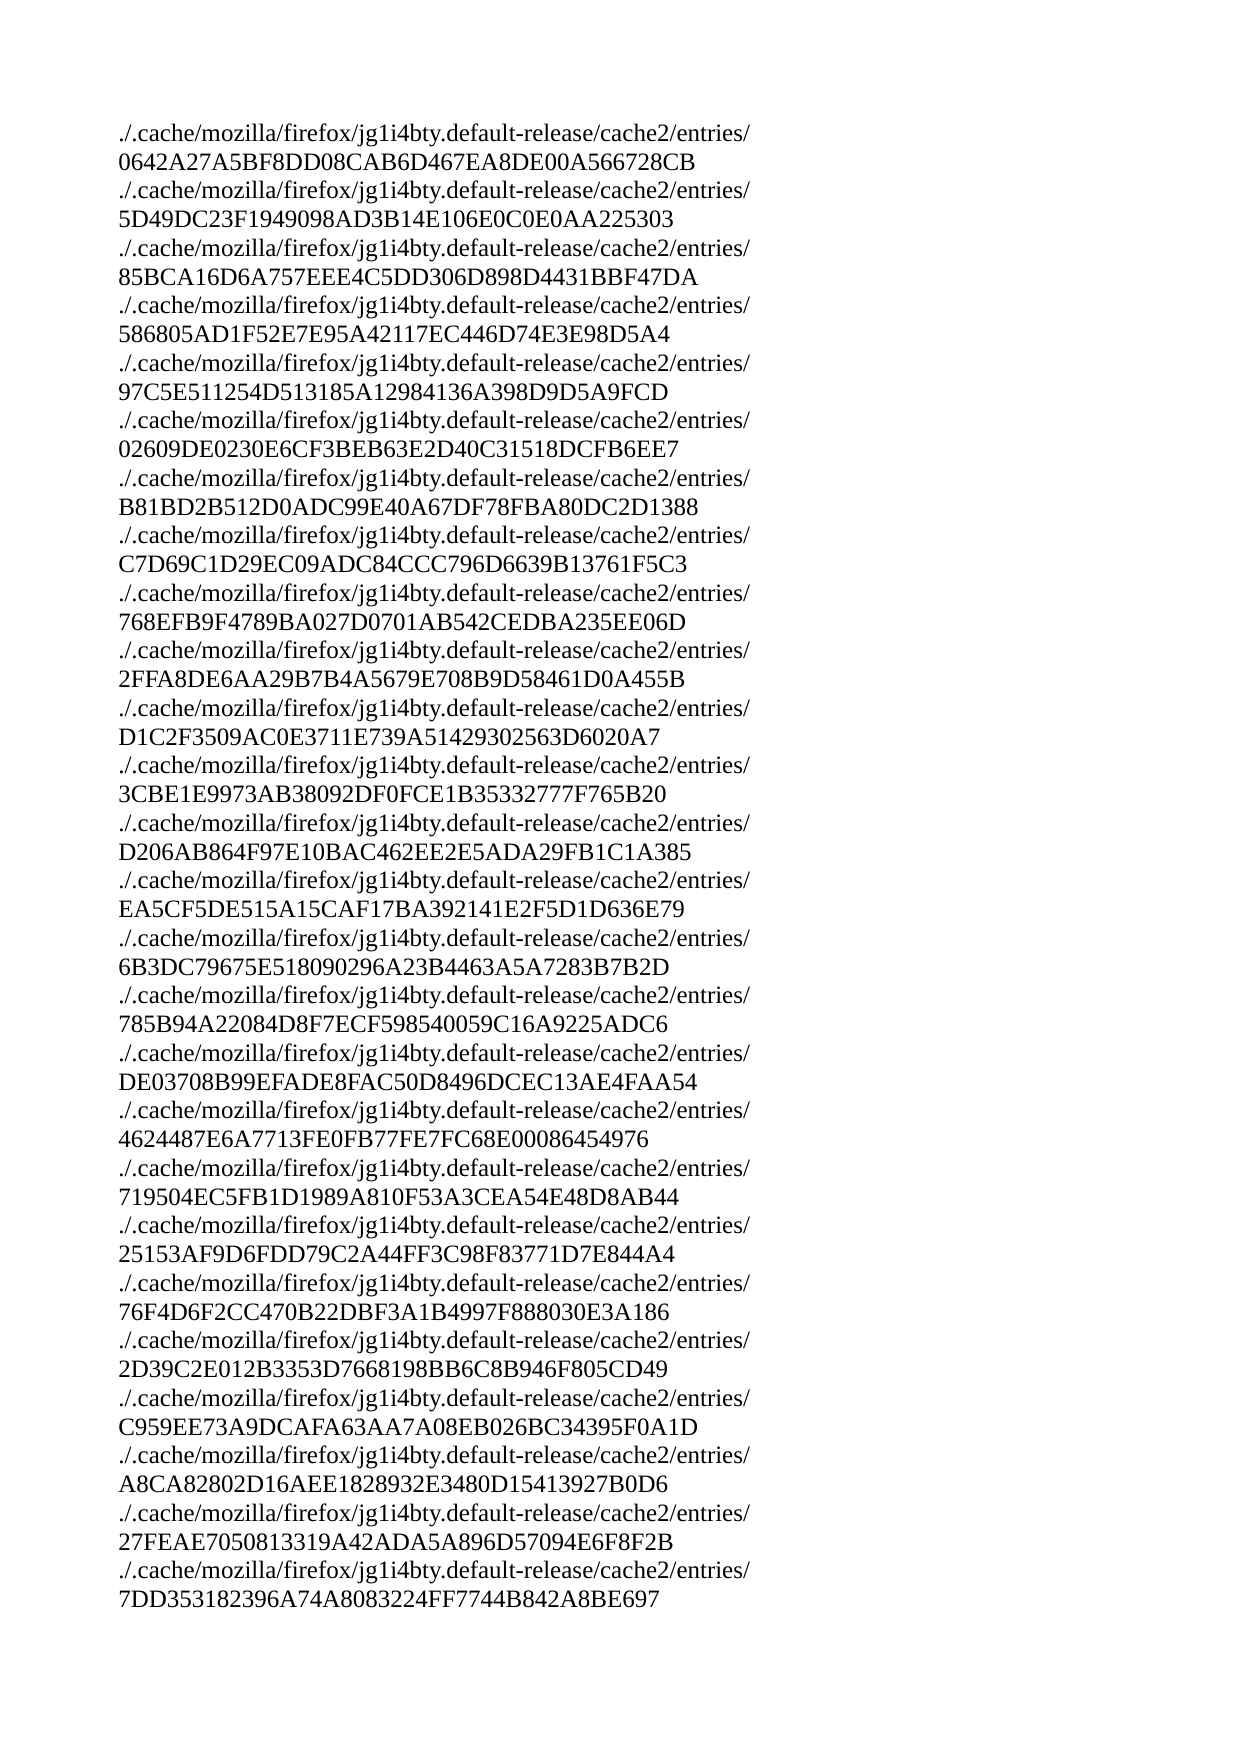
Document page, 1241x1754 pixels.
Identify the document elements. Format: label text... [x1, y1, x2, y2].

text ./.cache/mozilla/firefox/jg1i4bty.default-release/cache2/entries/25153AF9D6FDD79C2A44FF3C98F83771D7E844A4 [118, 1211, 1122, 1268]
text ./.cache/mozilla/firefox/jg1i4bty.default-release/cache2/entries/C959EE73A9DCAFA63AA7A08EB026BC34395F0A1D [118, 1383, 1122, 1441]
text ./.cache/mozilla/firefox/jg1i4bty.default-release/cache2/entries/EA5CF5DE515A15CAF17BA392141E2F5D1D636E79 [118, 866, 1122, 923]
text ./.cache/mozilla/firefox/jg1i4bty.default-release/cache2/entries/719504EC5FB1D1989A810F53A3CEA54E48D8AB44 [118, 1153, 1122, 1211]
text ./.cache/mozilla/firefox/jg1i4bty.default-release/cache2/entries/3CBE1E9973AB38092DF0FCE1B35332777F765B20 [118, 751, 1122, 808]
text ./.cache/mozilla/firefox/jg1i4bty.default-release/cache2/entries/D1C2F3509AC0E3711E739A51429302563D6020A7 [118, 693, 1122, 751]
text ./.cache/mozilla/firefox/jg1i4bty.default-release/cache2/entries/4624487E6A7713FE0FB77FE7FC68E00086454976 [118, 1096, 1122, 1153]
text ./.cache/mozilla/firefox/jg1i4bty.default-release/cache2/entries/2FFA8DE6AA29B7B4A5679E708B9D58461D0A455B [118, 636, 1122, 693]
text ./.cache/mozilla/firefox/jg1i4bty.default-release/cache2/entries/2D39C2E012B3353D7668198BB6C8B946F805CD49 [118, 1326, 1122, 1383]
text ./.cache/mozilla/firefox/jg1i4bty.default-release/cache2/entries/A8CA82802D16AEE1828932E3480D15413927B0D6 [118, 1441, 1122, 1498]
text ./.cache/mozilla/firefox/jg1i4bty.default-release/cache2/entries/D206AB864F97E10BAC462EE2E5ADA29FB1C1A385 [118, 808, 1122, 866]
text ./.cache/mozilla/firefox/jg1i4bty.default-release/cache2/entries/0642A27A5BF8DD08CAB6D467EA8DE00A566728CB [118, 118, 1122, 176]
text ./.cache/mozilla/firefox/jg1i4bty.default-release/cache2/entries/7DD353182396A74A8083224FF7744B842A8BE697 [118, 1556, 1122, 1613]
text ./.cache/mozilla/firefox/jg1i4bty.default-release/cache2/entries/27FEAE7050813319A42ADA5A896D57094E6F8F2B [118, 1498, 1122, 1556]
text ./.cache/mozilla/firefox/jg1i4bty.default-release/cache2/entries/C7D69C1D29EC09ADC84CCC796D6639B13761F5C3 [118, 521, 1122, 578]
text ./.cache/mozilla/firefox/jg1i4bty.default-release/cache2/entries/76F4D6F2CC470B22DBF3A1B4997F888030E3A186 [118, 1268, 1122, 1326]
text ./.cache/mozilla/firefox/jg1i4bty.default-release/cache2/entries/B81BD2B512D0ADC99E40A67DF78FBA80DC2D1388 [118, 463, 1122, 521]
text ./.cache/mozilla/firefox/jg1i4bty.default-release/cache2/entries/768EFB9F4789BA027D0701AB542CEDBA235EE06D [118, 578, 1122, 636]
text ./.cache/mozilla/firefox/jg1i4bty.default-release/cache2/entries/97C5E511254D513185A12984136A398D9D5A9FCD [118, 348, 1122, 406]
text ./.cache/mozilla/firefox/jg1i4bty.default-release/cache2/entries/DE03708B99EFADE8FAC50D8496DCEC13AE4FAA54 [118, 1038, 1122, 1096]
text ./.cache/mozilla/firefox/jg1i4bty.default-release/cache2/entries/02609DE0230E6CF3BEB63E2D40C31518DCFB6EE7 [118, 406, 1122, 463]
text ./.cache/mozilla/firefox/jg1i4bty.default-release/cache2/entries/5D49DC23F1949098AD3B14E106E0C0E0AA225303 [118, 176, 1122, 233]
text ./.cache/mozilla/firefox/jg1i4bty.default-release/cache2/entries/85BCA16D6A757EEE4C5DD306D898D4431BBF47DA [118, 233, 1122, 291]
text ./.cache/mozilla/firefox/jg1i4bty.default-release/cache2/entries/785B94A22084D8F7ECF598540059C16A9225ADC6 [118, 981, 1122, 1038]
text ./.cache/mozilla/firefox/jg1i4bty.default-release/cache2/entries/6B3DC79675E518090296A23B4463A5A7283B7B2D [118, 923, 1122, 981]
text ./.cache/mozilla/firefox/jg1i4bty.default-release/cache2/entries/586805AD1F52E7E95A42117EC446D74E3E98D5A4 [118, 291, 1122, 348]
